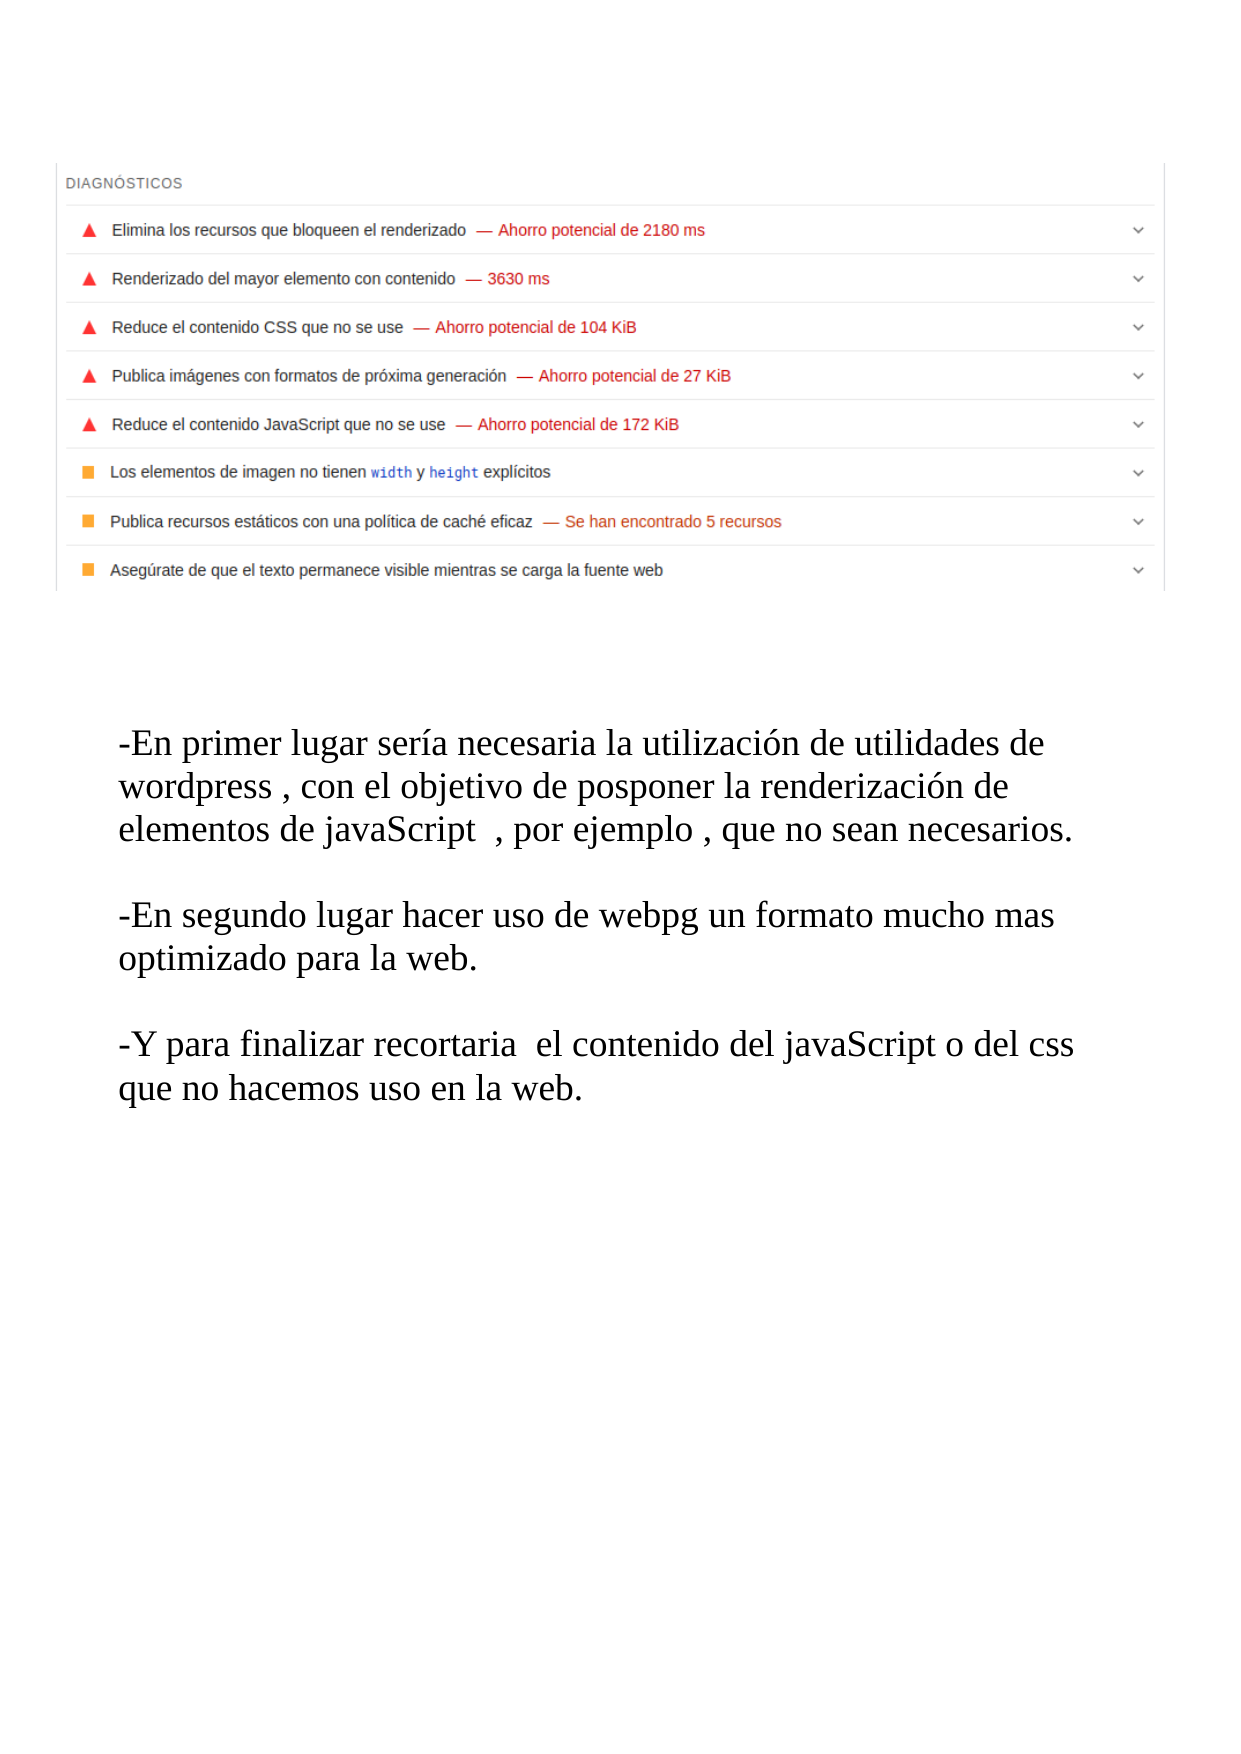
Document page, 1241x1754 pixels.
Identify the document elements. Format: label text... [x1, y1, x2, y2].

text -En primer lugar sería necesaria la utilización de utilidades de wordpress , con el objetivo de posponer la renderización de elementos de javaScript , por ejemplo , que no sean necesarios. [118, 720, 1122, 849]
text -En segundo lugar hacer uso de webpg un formato mucho mas optimizado para la web. [118, 892, 1122, 979]
text -Y para finalizar recortaria el contenido del javaScript o del css que no hacemos uso en la web. [118, 1022, 1122, 1108]
picture [49, 163, 1172, 591]
